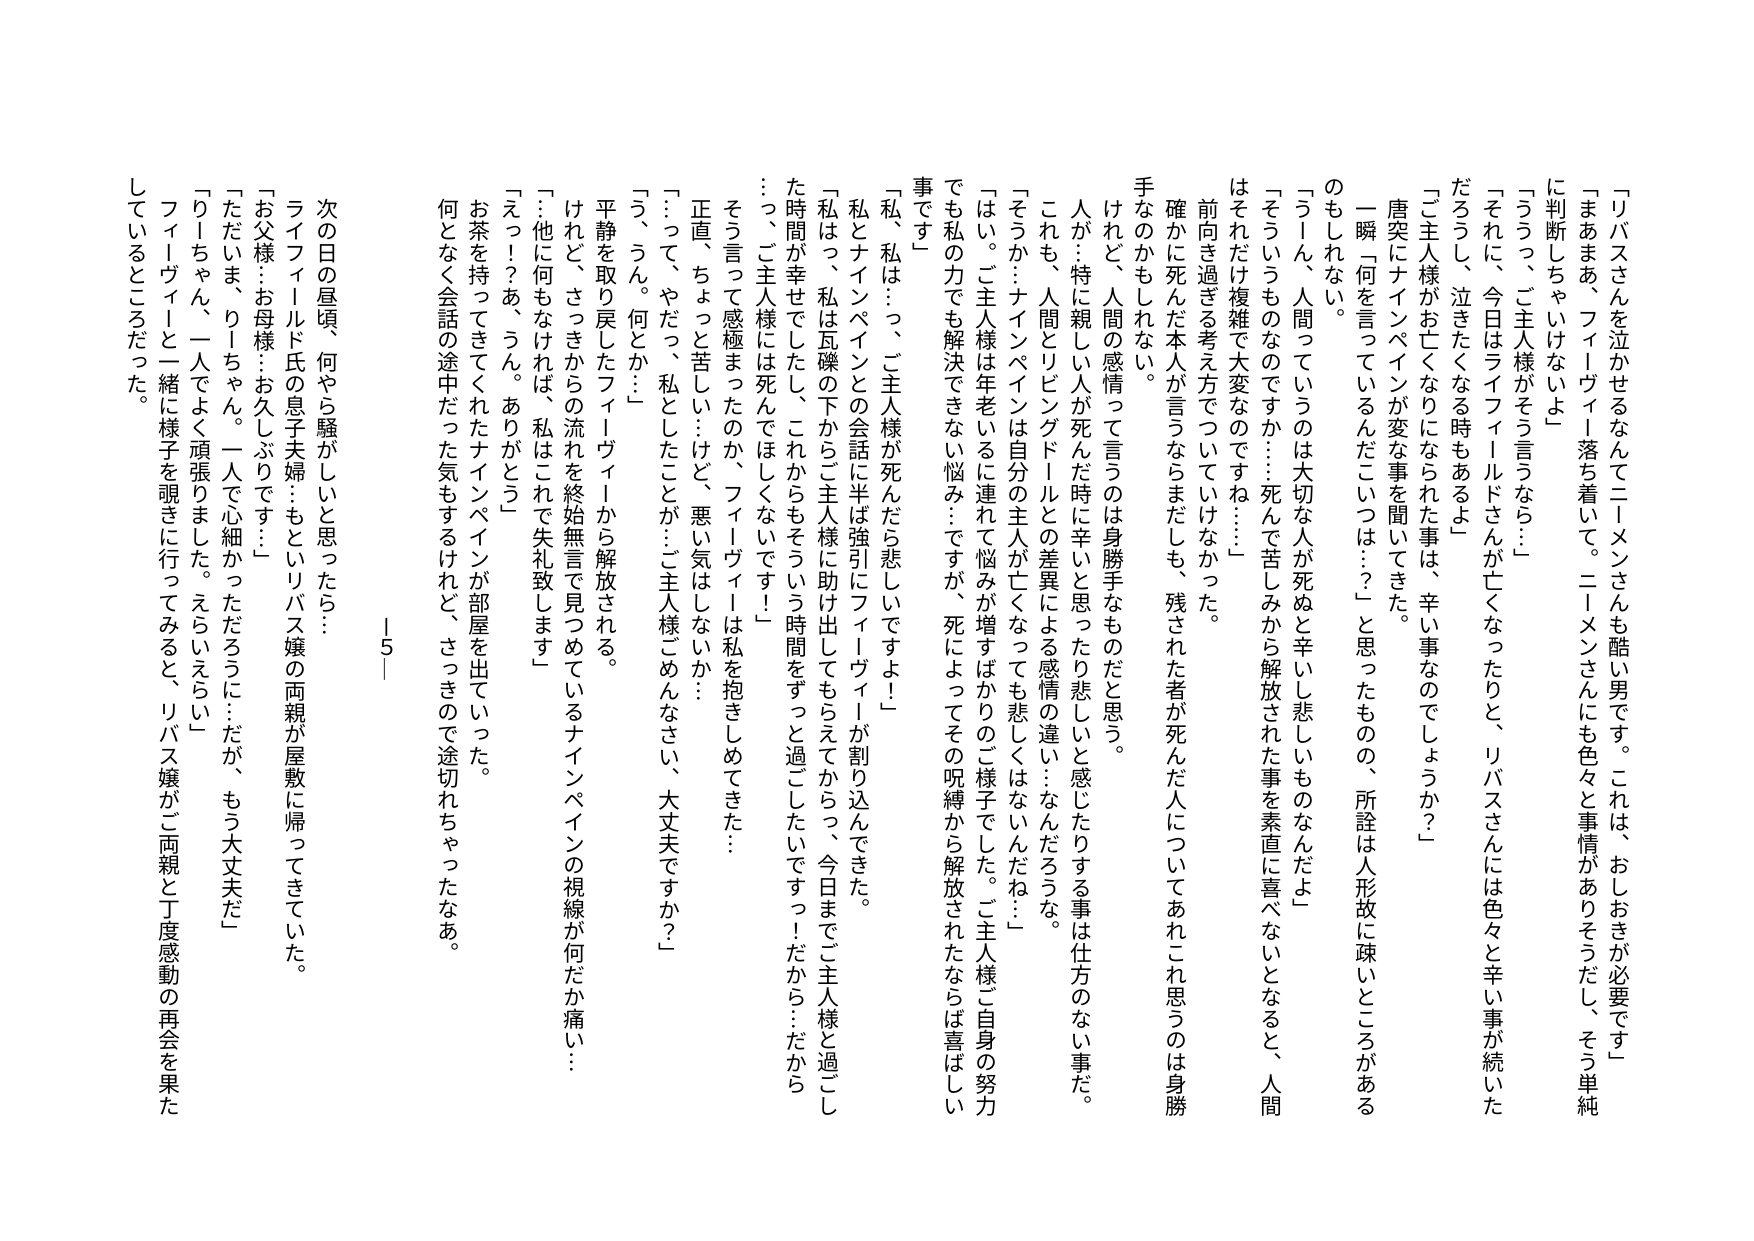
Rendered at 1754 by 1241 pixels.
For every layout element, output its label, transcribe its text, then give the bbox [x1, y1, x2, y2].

text 「ううっ、ご主人様がそう言うなら…」 [1509, 176, 1541, 1122]
text これも、人間とリビングドールとの差異による感情の違い…なんだろうな。 [1034, 176, 1066, 1122]
text 「そうか…ナインペインは自分の主人が亡くなっても悲しくはないんだね…」 [1002, 176, 1034, 1122]
text けれど、さっきからの流れを終始無言で見つめているナインペインの視線が何だか痛い… [559, 176, 591, 1122]
text お茶を持ってきてくれたナインペインが部屋を出ていった。 [464, 176, 496, 1122]
text ─５─ [372, 176, 404, 1122]
text 「ただいま、りーちゃん。一人で心細かっただろうに…だが、もう大丈夫だ」 [217, 176, 248, 1122]
text ライフィールド氏の息子夫婦…もといリバス嬢の両親が屋敷に帰ってきていた。 [280, 176, 312, 1122]
text そう言って感極まったのか、フィーヴィーは私を抱きしめてきた… [717, 176, 749, 1122]
text 正直、ちょっと苦しい…けど、悪い気はしないか… [686, 176, 717, 1122]
text 「…って、やだっ、私としたことが…ご主人様ごめんなさい、大丈夫ですか？」 [654, 176, 686, 1122]
text 前向き過ぎる考え方でついていけなかった。 [1192, 176, 1224, 1122]
text 人が…特に親しい人が死んだ時に辛いと思ったり悲しいと感じたりする事は仕方のない事だ。 [1066, 176, 1097, 1122]
text 「私はっ、私は瓦礫の下からご主人様に助け出してもらえてからっ、今日までご主人様と過ごした時間が幸せでしたし、これからもそういう時間をずっと過ごしたいですっ！だから…だから…っ、ご主人様には死んでほしくないです！」 [749, 176, 844, 1122]
text 「私、私は…っ、ご主人様が死んだら悲しいですよ！」 [876, 176, 907, 1122]
text 平静を取り戻したフィーヴィーから解放される。 [591, 176, 622, 1122]
text 「はい。ご主人様は年老いるに連れて悩みが増すばかりのご様子でした。ご主人様ご自身の努力でも私の力でも解決できない悩み…ですが、死によってその呪縛から解放されたならば喜ばしい事です」 [907, 176, 1002, 1122]
text 「まあまあ、フィーヴィー落ち着いて。ニーメンさんにも色々と事情がありそうだし、そう単純に判断しちゃいけないよ」 [1541, 176, 1604, 1122]
text 何となく会話の途中だった気もするけれど、さっきので途切れちゃったなあ。 [432, 176, 464, 1122]
text 「ご主人様がお亡くなりになられた事は、辛い事なのでしょうか？」 [1414, 176, 1446, 1122]
text 唐突にナインペインが変な事を聞いてきた。 [1382, 176, 1414, 1122]
text 「う、うん。何とか…」 [622, 176, 654, 1122]
text 「…他に何もなければ、私はこれで失礼致します」 [527, 176, 559, 1122]
text けれど、人間の感情って言うのは身勝手なものだと思う。 [1097, 176, 1129, 1122]
text 私とナインペインとの会話に半ば強引にフィーヴィーが割り込んできた。 [844, 176, 876, 1122]
text 確かに死んだ本人が言うならまだしも、残された者が死んだ人についてあれこれ思うのは身勝手なのかもしれない。 [1129, 176, 1192, 1122]
text 「リバスさんを泣かせるなんてニーメンさんも酷い男です。これは、おしおきが必要です」 [1604, 176, 1636, 1122]
text 一瞬「何を言っているんだこいつは…？」と思ったものの、所詮は人形故に疎いところがあるのもしれない。 [1319, 176, 1382, 1122]
text フィーヴィーと一緒に様子を覗きに行ってみると、リバス嬢がご両親と丁度感動の再会を果たしているところだった。 [122, 176, 185, 1122]
text 「うーん、人間っていうのは大切な人が死ぬと辛いし悲しいものなんだよ」 [1287, 176, 1319, 1122]
text 「えっ！？あ、うん。ありがとう」 [496, 176, 527, 1122]
text 「それに、今日はライフィールドさんが亡くなったりと、リバスさんには色々と辛い事が続いただろうし、泣きたくなる時もあるよ」 [1446, 176, 1509, 1122]
text 「そういうものなのですか……死んで苦しみから解放された事を素直に喜べないとなると、人間はそれだけ複雑で大変なのですね……」 [1224, 176, 1287, 1122]
text 「お父様…お母様…お久しぶりです…」 [248, 176, 280, 1122]
text 次の日の昼頃、何やら騒がしいと思ったら… [312, 176, 343, 1122]
text 「りーちゃん、一人でよく頑張りました。えらいえらい」 [185, 176, 217, 1122]
